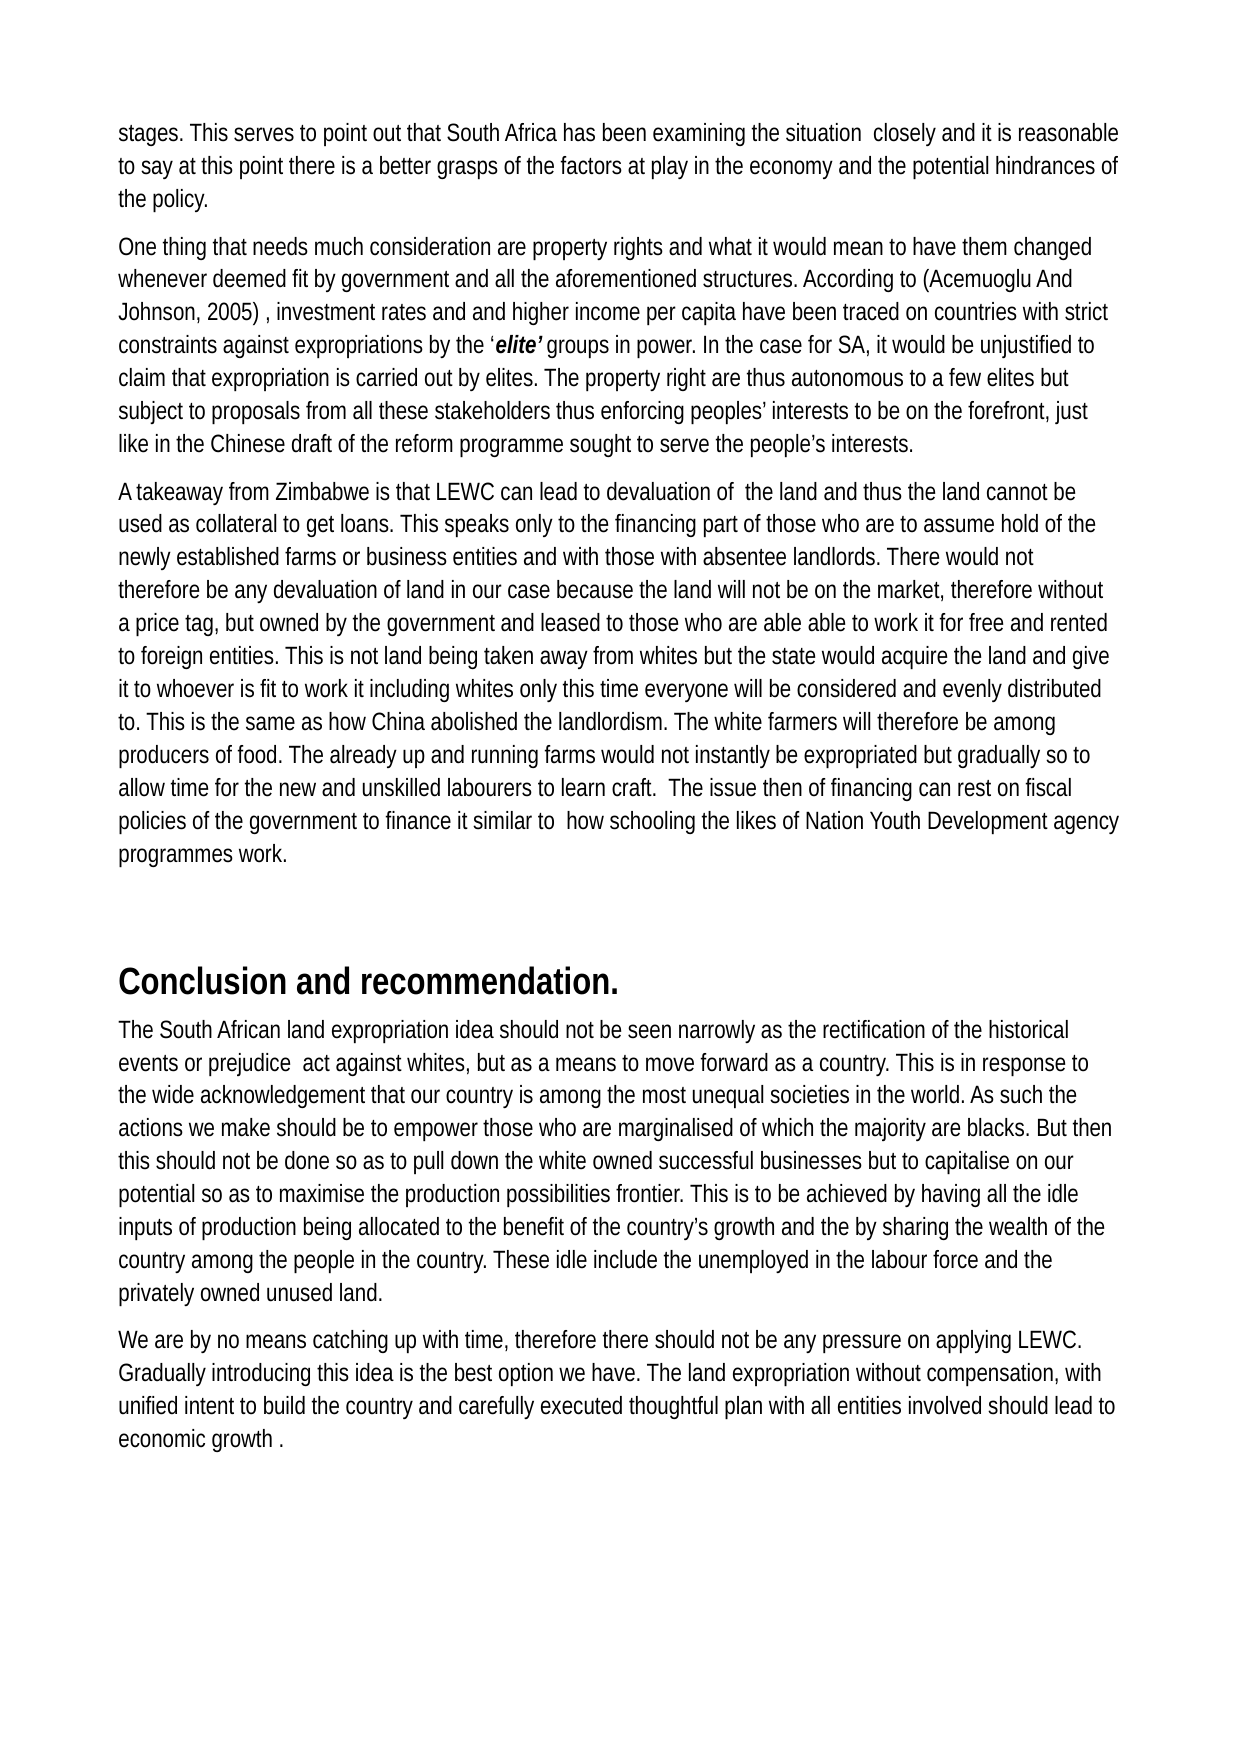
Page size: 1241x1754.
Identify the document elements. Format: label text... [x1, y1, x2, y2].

text The South African land expropriation idea should not be seen narrowly as the rectification of the historical events or prejudice act against whites, but as a means to move forward as a country. This is in response to the wide acknowledgement that our country is among the most unequal societies in the world. As such the actions we make should be to empower those who are marginalised of which the majority are blacks. But then this should not be done so as to pull down the white owned successful businesses but to capitalise on our potential so as to maximise the production possibilities frontier. This is to be achieved by having all the idle inputs of production being allocated to the benefit of the country’s growth and the by sharing the wealth of the country among the people in the country. These idle include the unemployed in the labour force and the privately owned unused land. [118, 1014, 1122, 1307]
text stages. This serves to point out that South Africa has been examining the situation closely and it is reasonable to say at this point there is a better grasps of the factors at play in the economy and the potential hindrances of the policy. [118, 118, 1122, 213]
subtitle Conclusion and recommendation. [118, 958, 1122, 1002]
text One thing that needs much consideration are property rights and what it would mean to have them changed whenever deemed fit by government and all the aforementioned structures. According to (Acemuoglu And Johnson, 2005) , investment rates and and higher income per capita have been traced on countries with strict constraints against expropriations by the ‘elite’ groups in power. In the case for SA, it would be unjustified to claim that expropriation is carried out by elites. The property right are thus autonomous to a few elites but subject to proposals from all these stakeholders thus enforcing peoples’ interests to be on the forefront, just like in the Chinese draft of the reform programme sought to serve the people’s interests. [118, 231, 1122, 458]
text We are by no means catching up with time, therefore there should not be any pressure on applying LEWC. Gradually introducing this idea is the best option we have. The land expropriation without compensation, with unified intent to build the country and carefully executed thoughtful plan with all entities involved should lead to economic growth . [118, 1325, 1122, 1453]
text A takeaway from Zimbabwe is that LEWC can lead to devaluation of the land and thus the land cannot be used as collateral to get loans. This speaks only to the financing part of those who are to assume hold of the newly established farms or business entities and with those with absentee landlords. There would not therefore be any devaluation of land in our case because the land will not be on the market, therefore without a price tag, but owned by the government and leased to those who are able able to work it for free and rented to foreign entities. This is not land being taken away from whites but the state would acquire the land and give it to whoever is fit to work it including whites only this time everyone will be considered and evenly distributed to. This is the same as how China abolished the landlordism. The white farmers will therefore be among producers of food. The already up and running farms would not instantly be expropriated but gradually so to allow time for the new and unskilled labourers to learn craft. The issue then of financing can rest on fiscal policies of the government to finance it similar to how schooling the likes of Nation Youth Development agency programmes work. [118, 476, 1122, 867]
